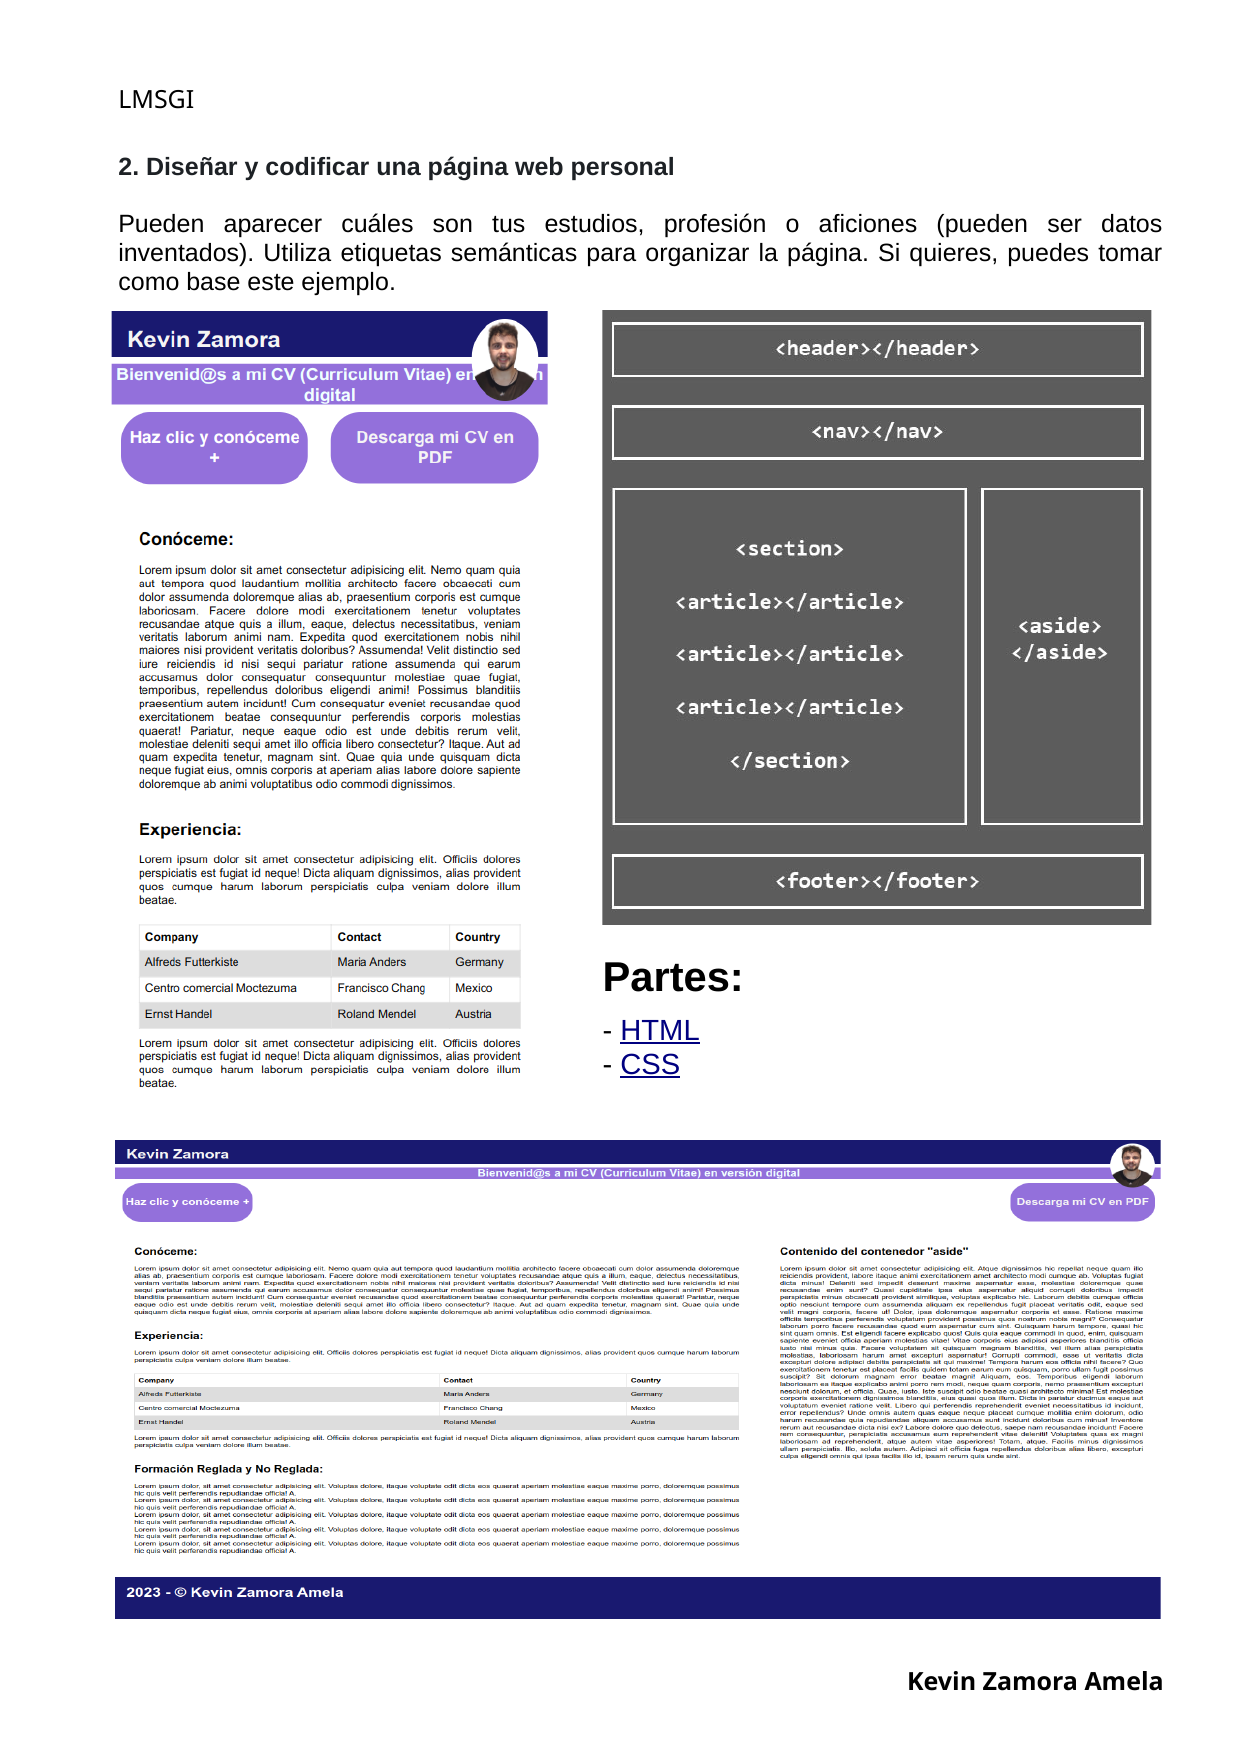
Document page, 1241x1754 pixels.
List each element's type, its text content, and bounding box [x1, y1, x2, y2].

text - CSS [602, 1047, 1164, 1080]
text - HTML [602, 1013, 1164, 1047]
picture [602, 310, 1152, 925]
picture [115, 1140, 1161, 1619]
text Pueden aparecer cuáles son tus estudios, profesión o aficiones (pueden ser datos inventados). Utiliza etiquetas semánticas para organizar la página. Si quieres, puedes tomar como base este ejemplo. [118, 209, 1164, 295]
text 2. Diseñar y codificar una página web personal [118, 152, 1164, 180]
picture [111, 311, 548, 1101]
subtitle Partes: [602, 953, 1164, 1001]
